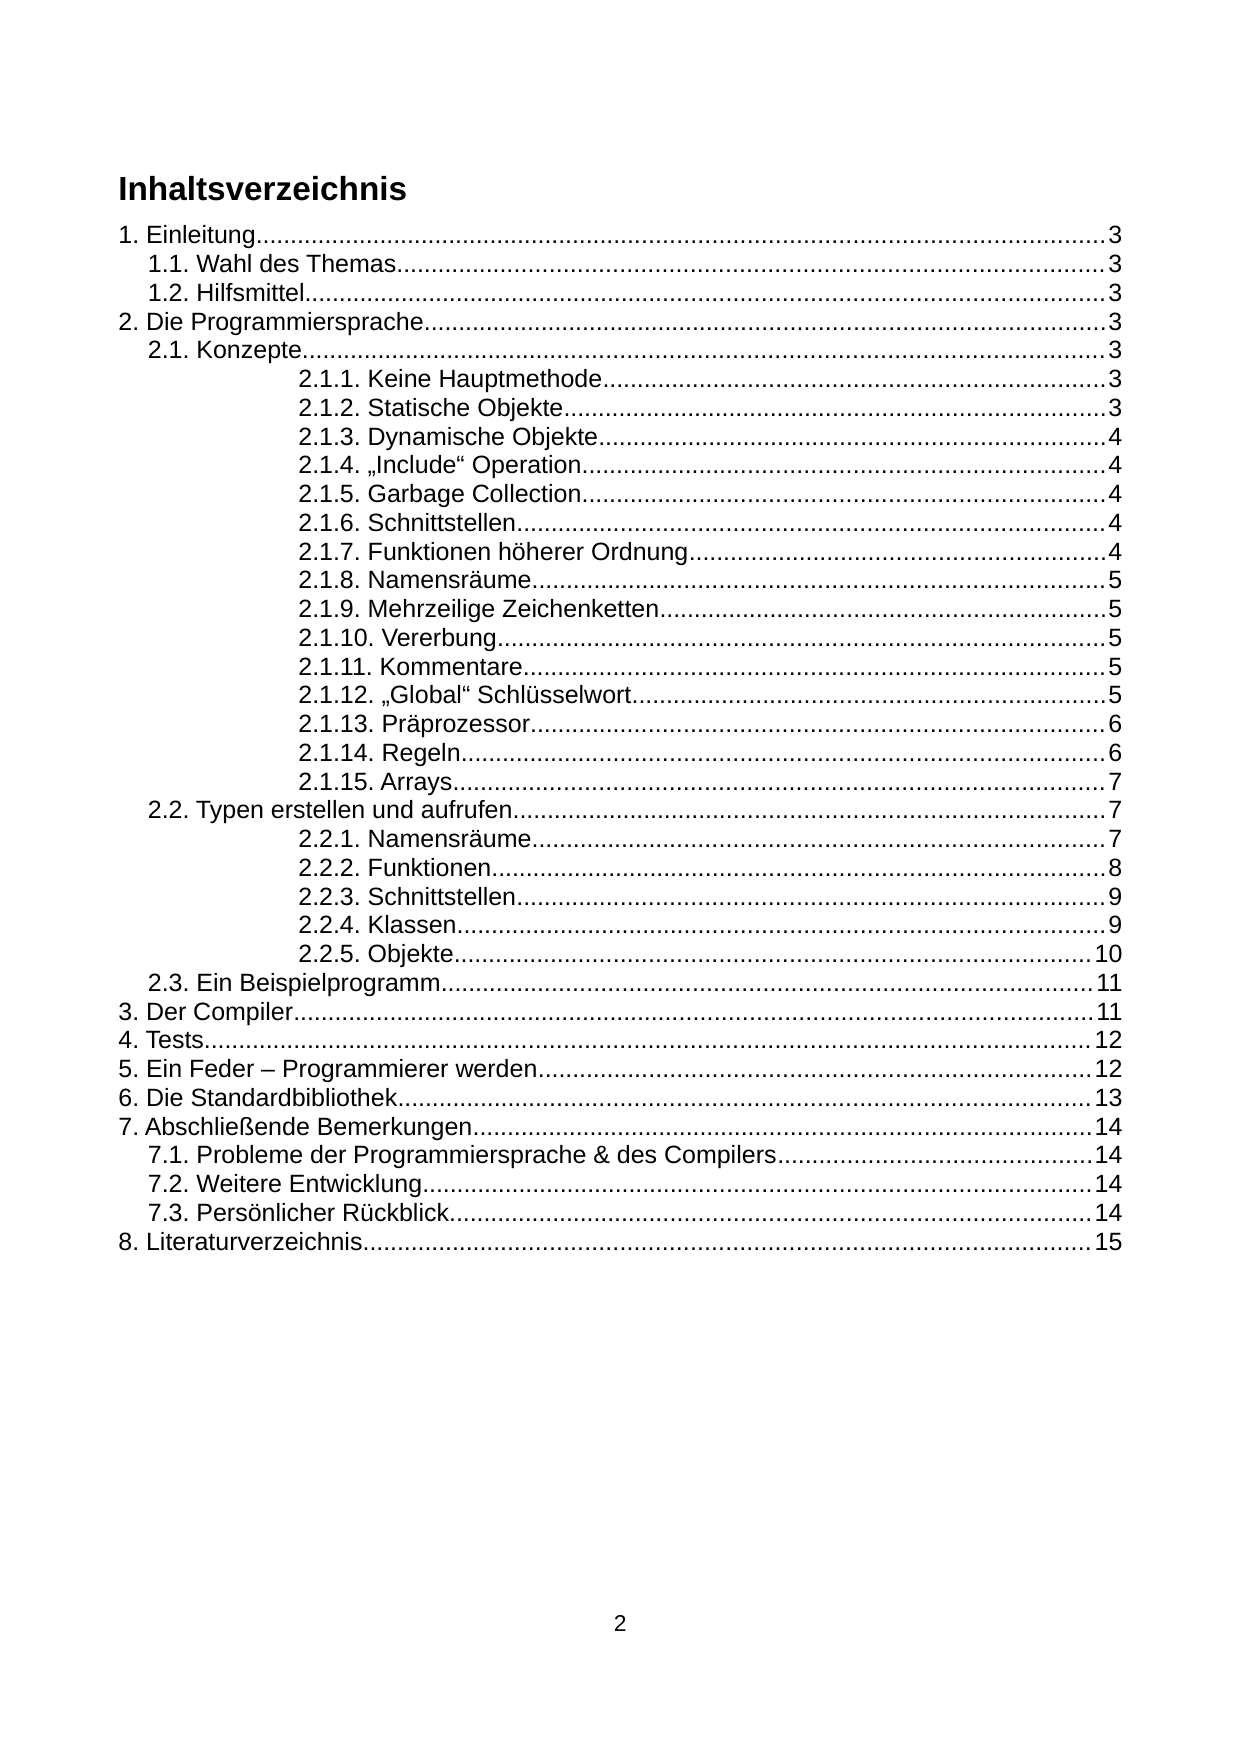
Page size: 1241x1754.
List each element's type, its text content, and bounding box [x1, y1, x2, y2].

text 4. Tests 12 [118, 1025, 1122, 1054]
text 2.3. Ein Beispielprogramm 11 [148, 968, 1122, 997]
text 2.2.4. Klassen 9 [298, 910, 1122, 939]
text 2.1.15. Arrays 7 [298, 767, 1122, 795]
text 1.1. Wahl des Themas 3 [148, 249, 1122, 278]
text 2.1.3. Dynamische Objekte 4 [298, 422, 1122, 450]
text 2.2.1. Namensräume 7 [298, 824, 1122, 853]
text 8. Literaturverzeichnis 15 [118, 1227, 1122, 1255]
text 7.3. Persönlicher Rückblick 14 [148, 1198, 1122, 1227]
text 2.2.3. Schnittstellen 9 [298, 882, 1122, 910]
text 7. Abschließende Bemerkungen 14 [118, 1112, 1122, 1140]
text 1.2. Hilfsmittel 3 [148, 278, 1122, 307]
text 2.1.11. Kommentare 5 [298, 652, 1122, 680]
text 2.1.14. Regeln 6 [298, 738, 1122, 767]
text 2.1.12. „Global“ Schlüsselwort 5 [298, 680, 1122, 709]
text 2.2. Typen erstellen und aufrufen 7 [148, 795, 1122, 824]
text 2.1.2. Statische Objekte 3 [298, 393, 1122, 422]
text 3. Der Compiler 11 [118, 997, 1122, 1025]
text 2.1.10. Vererbung 5 [298, 623, 1122, 652]
text 2.1.5. Garbage Collection 4 [298, 479, 1122, 508]
text 7.1. Probleme der Programmiersprache & des Compilers 14 [148, 1140, 1122, 1169]
text 2.1.13. Präprozessor 6 [298, 709, 1122, 738]
subtitle Inhaltsverzeichnis [118, 169, 1122, 208]
text 2.1.1. Keine Hauptmethode 3 [298, 364, 1122, 393]
text 1. Einleitung 3 [118, 220, 1122, 249]
text 2.1.4. „Include“ Operation 4 [298, 450, 1122, 479]
text 7.2. Weitere Entwicklung 14 [148, 1169, 1122, 1198]
text 2.1.6. Schnittstellen 4 [298, 508, 1122, 537]
text 2.1.7. Funktionen höherer Ordnung 4 [298, 537, 1122, 565]
text 2.2.5. Objekte 10 [298, 939, 1122, 968]
text 6. Die Standardbibliothek 13 [118, 1083, 1122, 1112]
text 2.1. Konzepte 3 [148, 335, 1122, 364]
text 5. Ein Feder – Programmierer werden 12 [118, 1054, 1122, 1083]
text 2.1.9. Mehrzeilige Zeichenketten 5 [298, 594, 1122, 623]
text 2.1.8. Namensräume 5 [298, 565, 1122, 594]
text 2.2.2. Funktionen 8 [298, 853, 1122, 882]
text 2. Die Programmiersprache 3 [118, 307, 1122, 335]
